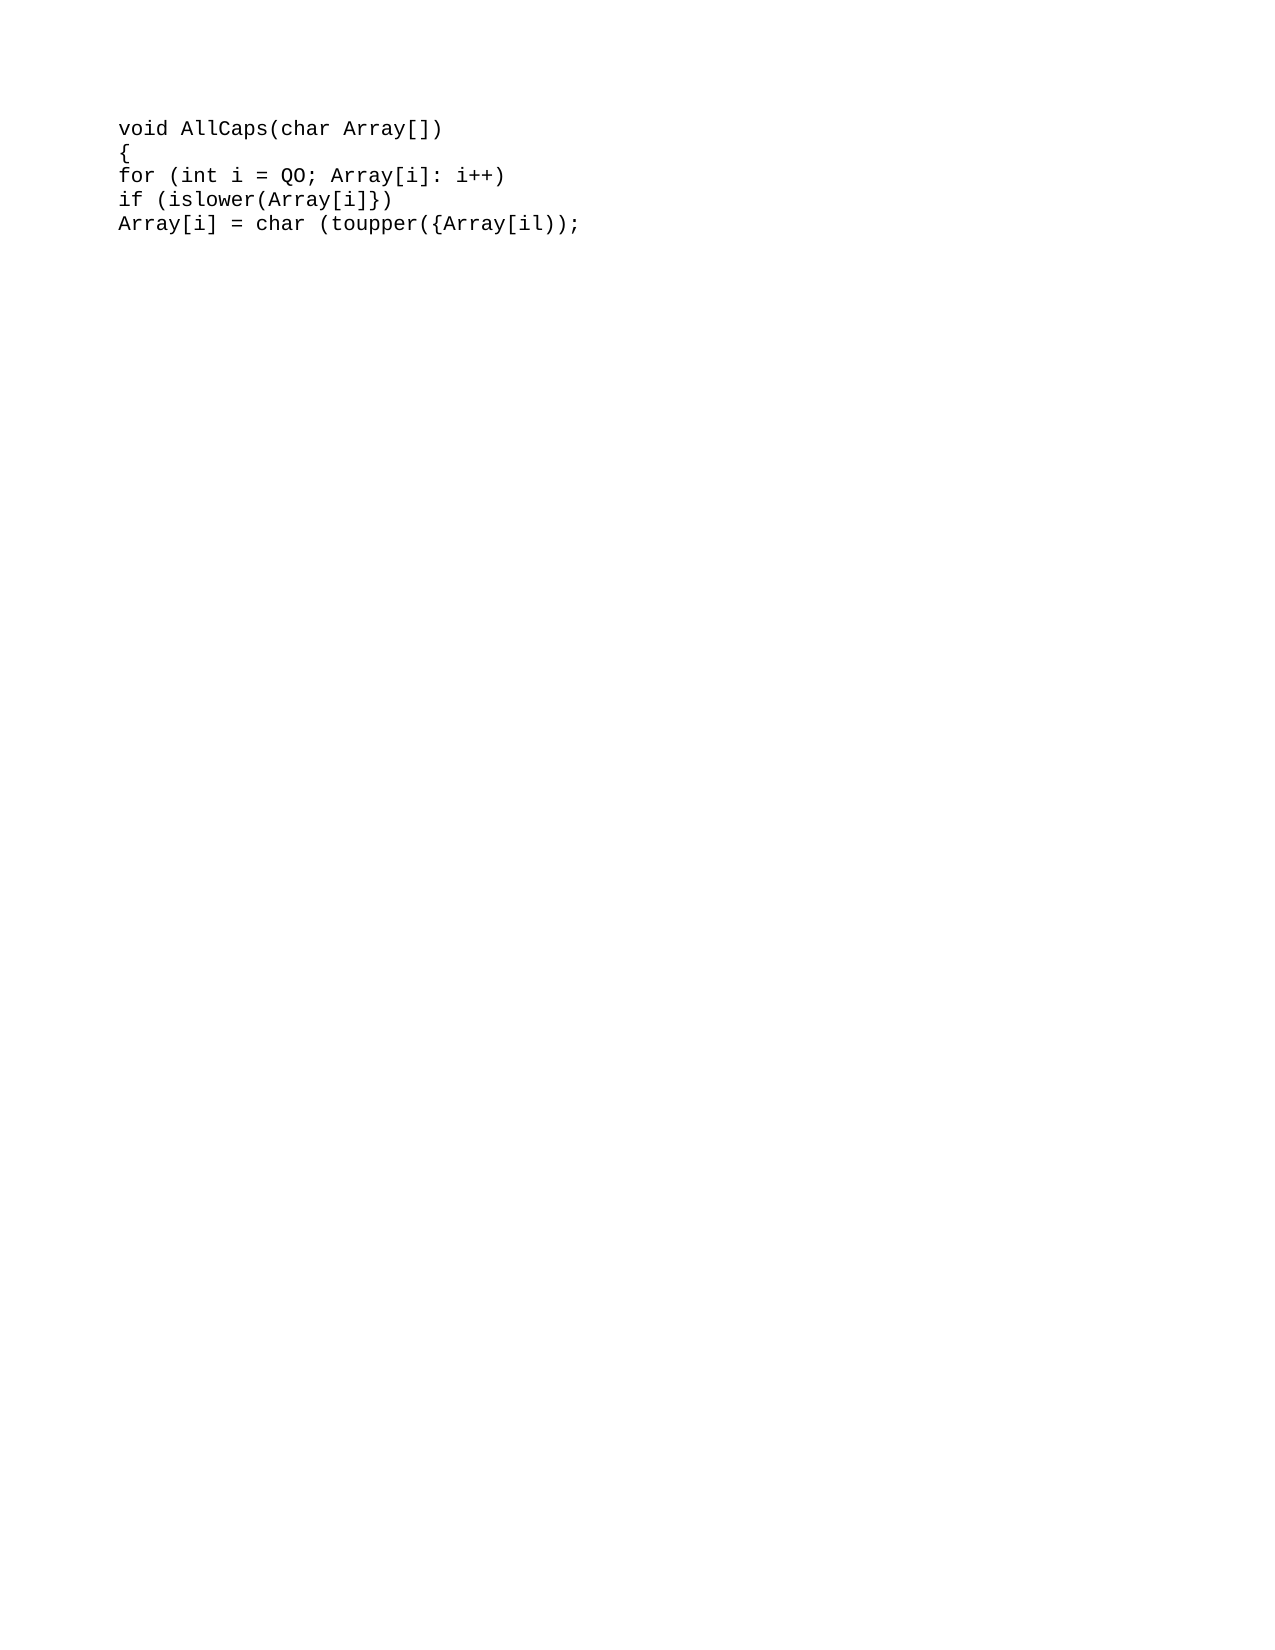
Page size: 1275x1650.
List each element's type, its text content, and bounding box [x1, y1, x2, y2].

text Array[i] = char (toupper({Array[il)); [118, 213, 1157, 236]
text { [118, 142, 1157, 165]
text for (int i = QO; Array[i]: i++) [118, 165, 1157, 189]
text if (islower(Array[i]}) [118, 189, 1157, 213]
text void AllCaps(char Array[]) [118, 118, 1157, 142]
